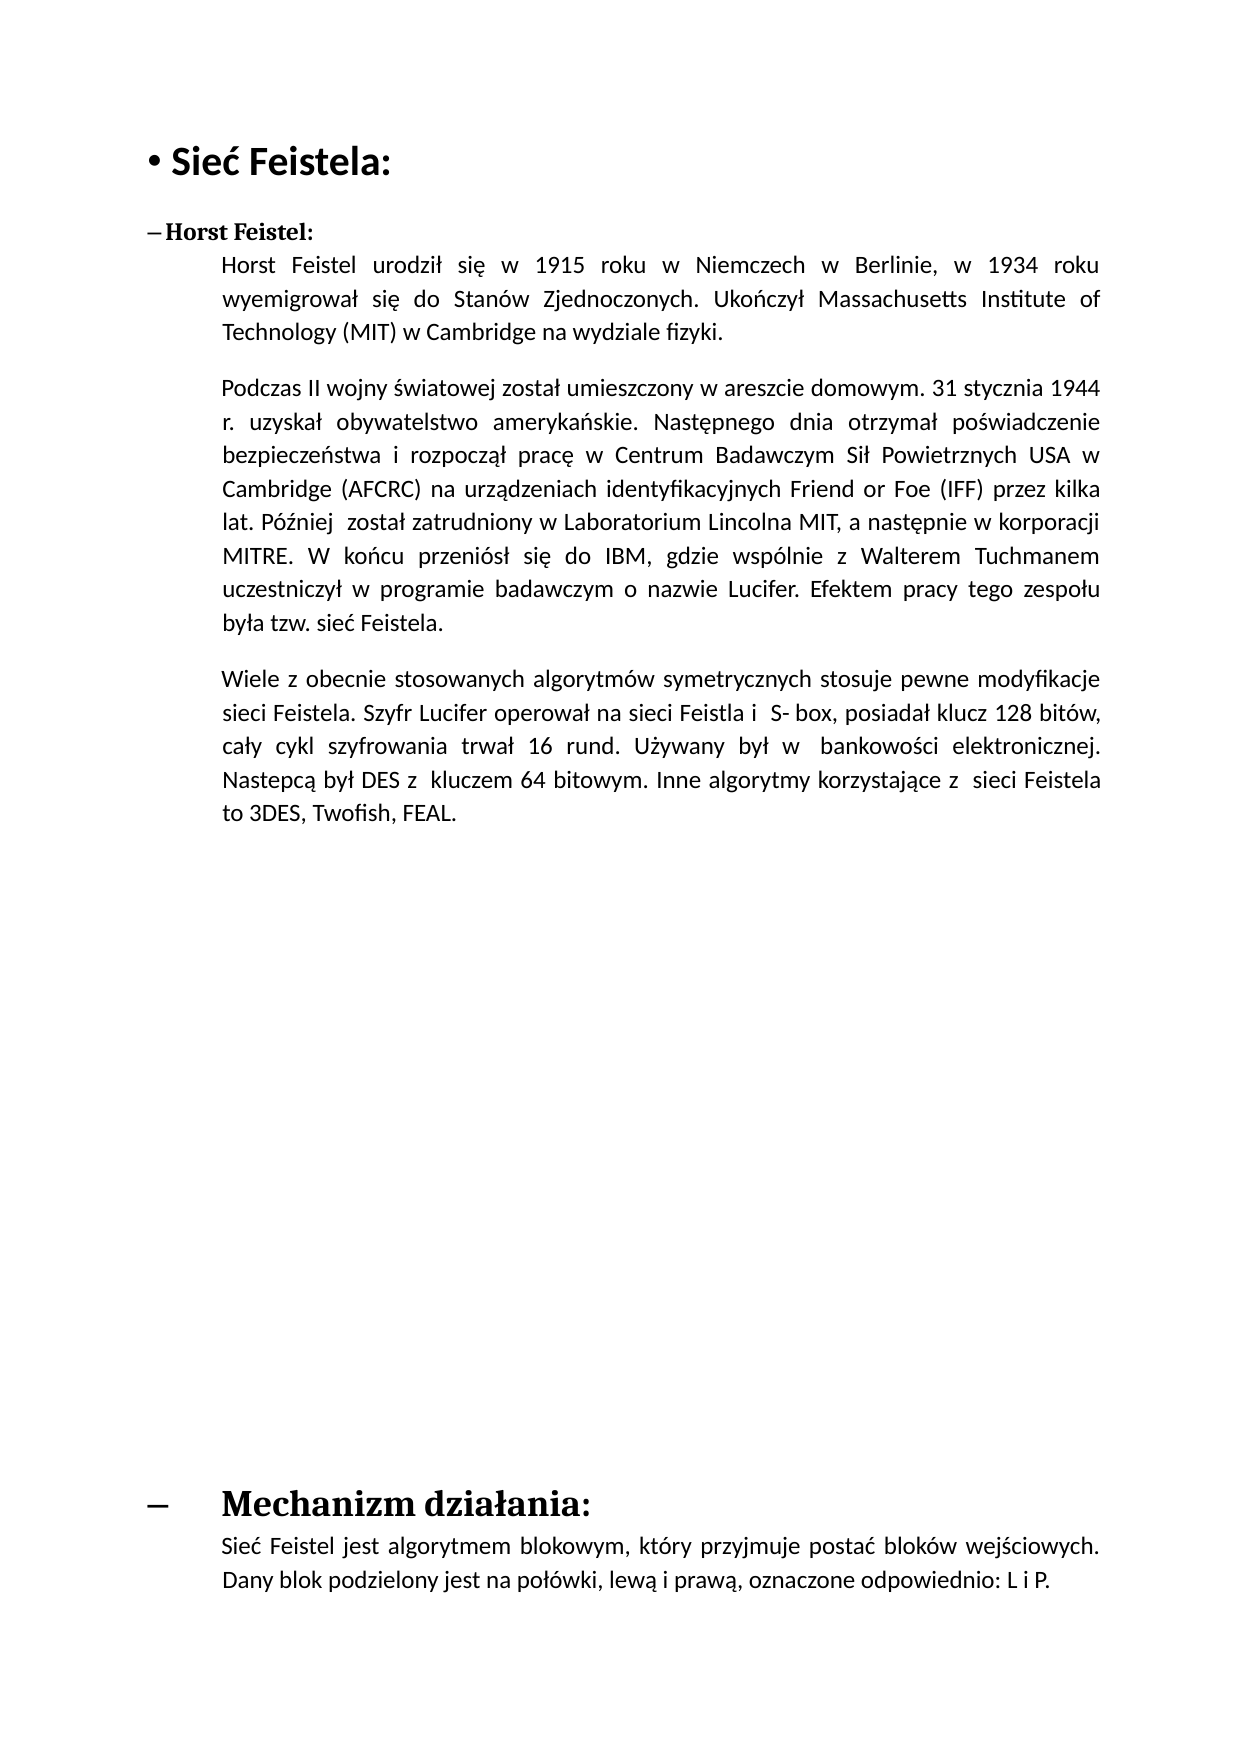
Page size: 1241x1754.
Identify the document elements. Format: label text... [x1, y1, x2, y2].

text Horst Feistel urodził się w 1915 roku w Niemczech w Berlinie, w 1934 roku wyemigrował się do Stanów Zjednoczonych. Ukończył Massachusetts Institute of Technology (MIT) w Cambridge na wydziale fizyki. [221, 249, 1101, 347]
subtitle Sieć Feistela: [147, 135, 1101, 186]
text Sieć Feistel jest algorytmem blokowym, który przyjmuje postać bloków wejściowych. Dany blok podzielony jest na połówki, lewą i prawą, oznaczone odpowiednio: L i P. [221, 1530, 1101, 1594]
subtitle Horst Feistel: [147, 218, 1101, 246]
text Podczas II wojny światowej został umieszczony w areszcie domowym. 31 stycznia 1944 r. uzyskał obywatelstwo amerykańskie. Następnego dnia otrzymał poświadczenie bezpieczeństwa i rozpoczął pracę w Centrum Badawczym Sił Powietrznych USA w Cambridge (AFCRC) na urządzeniach identyfikacyjnych Friend or Foe (IFF) przez kilka lat. Później został zatrudniony w Laboratorium Lincolna MIT, a następnie w korporacji MITRE. W końcu przeniósł się do IBM, gdzie wspólnie z Walterem Tuchmanem uczestniczył w programie badawczym o nazwie Lucifer. Efektem pracy tego zespołu była tzw. sieć Feistela. [221, 372, 1101, 638]
text Wiele z obecnie stosowanych algorytmów symetrycznych stosuje pewne modyfikacje sieci Feistela. Szyfr Lucifer operował na sieci Feistla i S- box, posiadał klucz 128 bitów, cały cykl szyfrowania trwał 16 rund. Używany był w bankowości elektronicznej. Nastepcą był DES z kluczem 64 bitowym. Inne algorytmy korzystające z sieci Feistela to 3DES, Twofish, FEAL. [221, 663, 1101, 828]
subtitle Mechanizm działania: [147, 1483, 1101, 1526]
